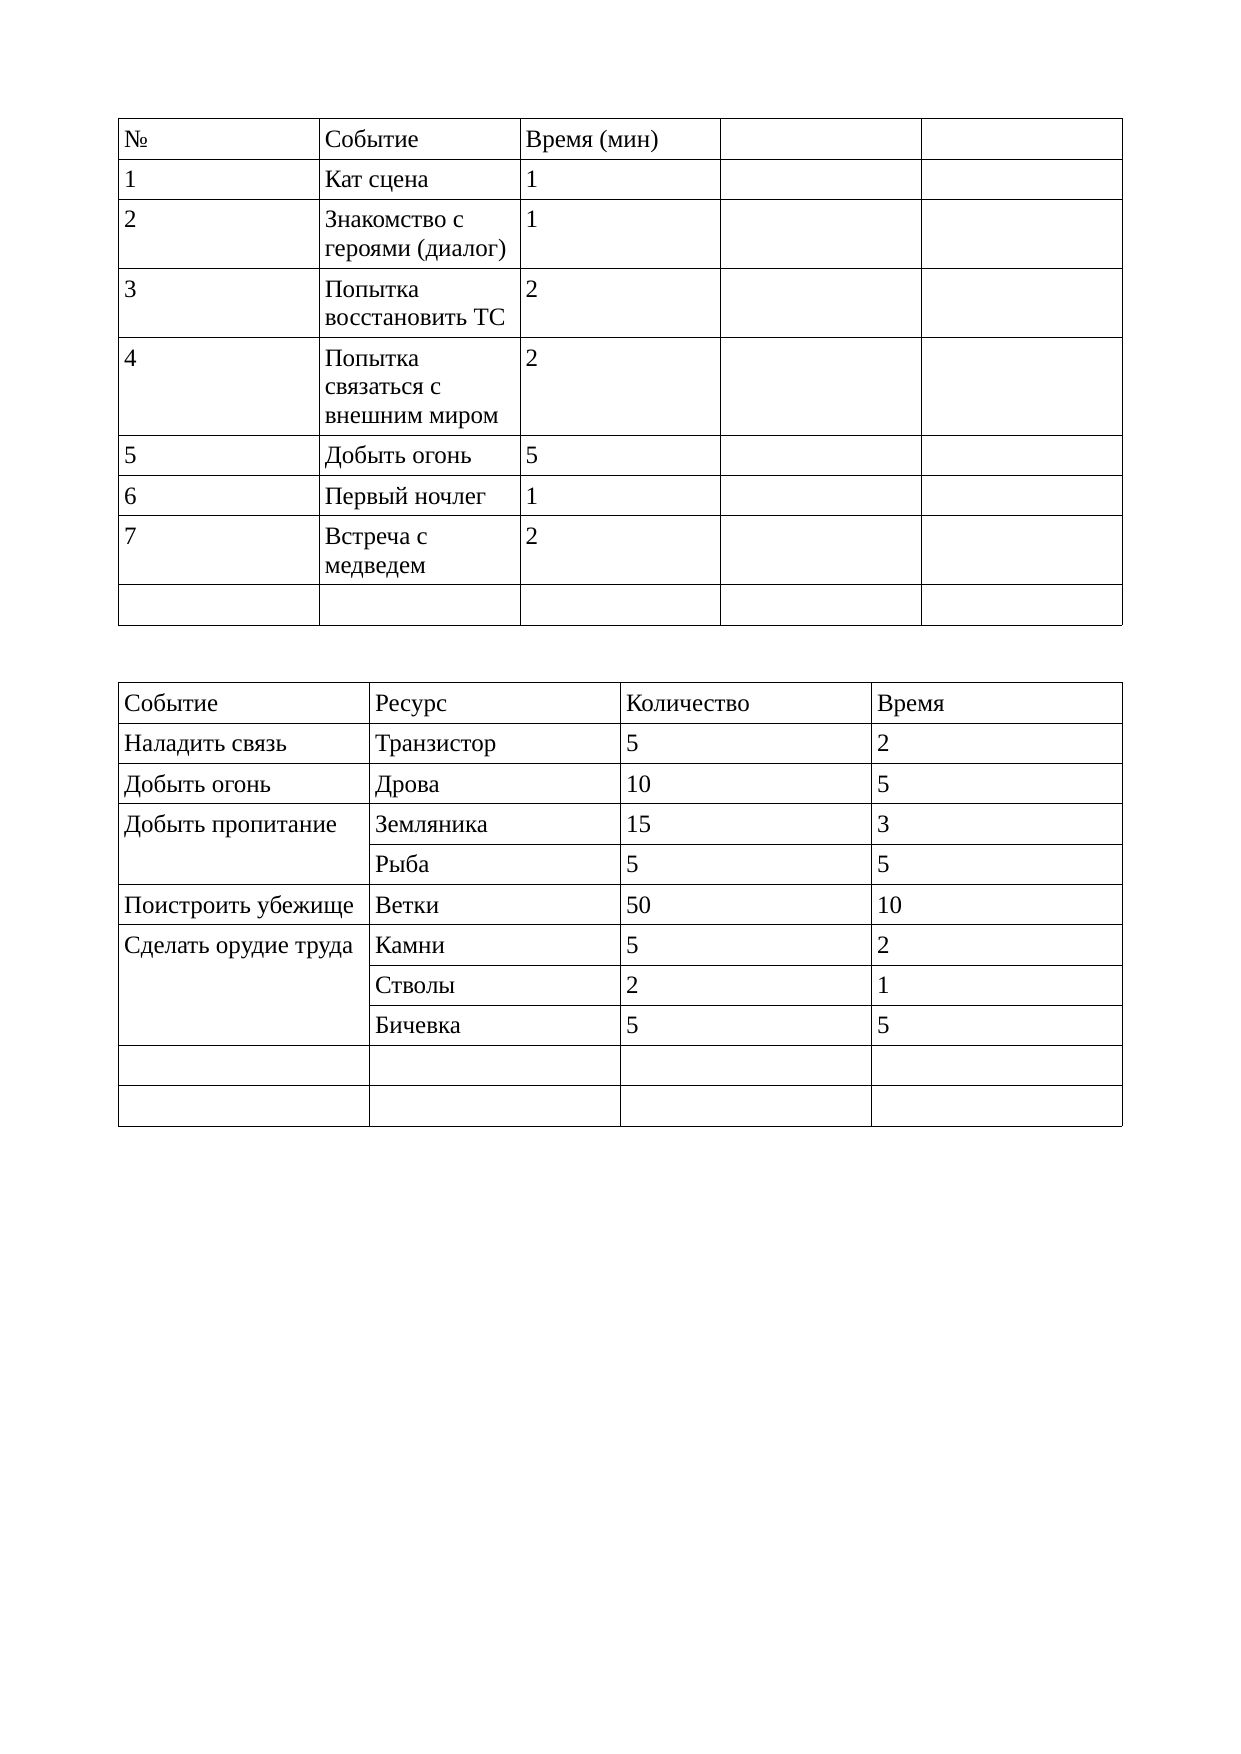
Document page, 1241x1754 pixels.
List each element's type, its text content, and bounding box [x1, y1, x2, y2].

table_cell [721, 436, 921, 475]
table_cell [521, 585, 720, 625]
table_cell 5 [872, 764, 1122, 803]
table_cell 5 [872, 1006, 1122, 1045]
table_cell [922, 436, 1122, 475]
table_cell Камни [370, 925, 620, 964]
table_cell [721, 160, 921, 199]
table_cell 2 [521, 338, 720, 435]
table_cell Поистроить убежище [119, 885, 369, 924]
table_cell 6 [119, 476, 319, 515]
table_cell Бичевка [370, 1006, 620, 1045]
table_cell 5 [621, 845, 871, 884]
table_header Событие [119, 683, 369, 723]
table_cell 5 [872, 845, 1122, 884]
table_cell Добыть пропитание [119, 804, 369, 884]
table_cell Стволы [370, 966, 620, 1005]
table_cell [721, 269, 921, 337]
table_cell [621, 1086, 871, 1126]
table_cell 5 [621, 1006, 871, 1045]
table_cell 2 [872, 724, 1122, 763]
table_cell 1 [521, 476, 720, 515]
table_cell [721, 516, 921, 584]
table_cell [119, 1086, 369, 1126]
table_cell 3 [119, 269, 319, 337]
table_cell [872, 1046, 1122, 1085]
table_cell Первый ночлег [320, 476, 520, 515]
table_cell [721, 585, 921, 625]
table_cell [370, 1046, 620, 1085]
table_cell Сделать орудие труда [119, 925, 369, 1045]
table_header Время (мин) [521, 119, 720, 158]
table_cell Попытка связаться с внешним миром [320, 338, 520, 435]
table_cell 2 [119, 200, 319, 268]
table_cell Знакомство с героями (диалог) [320, 200, 520, 268]
table_cell 2 [621, 966, 871, 1005]
table_cell [119, 1046, 369, 1085]
table_cell [621, 1046, 871, 1085]
table_cell Наладить связь [119, 724, 369, 763]
table_cell [721, 200, 921, 268]
table_header [922, 119, 1122, 158]
table_cell 10 [872, 885, 1122, 924]
table_cell 5 [521, 436, 720, 475]
table_cell [119, 585, 319, 625]
table_cell [721, 476, 921, 515]
table_cell Добыть огонь [119, 764, 369, 803]
table_cell [872, 1086, 1122, 1126]
table_header Время [872, 683, 1122, 723]
table_cell 10 [621, 764, 871, 803]
table_cell 4 [119, 338, 319, 435]
table_cell Добыть огонь [320, 436, 520, 475]
table_header № [119, 119, 319, 158]
table_cell [922, 585, 1122, 625]
table_cell Земляника [370, 804, 620, 843]
table_header Ресурс [370, 683, 620, 723]
table_cell Транзистор [370, 724, 620, 763]
table_header Событие [320, 119, 520, 158]
table_cell 1 [521, 160, 720, 199]
table_cell Дрова [370, 764, 620, 803]
table_cell [320, 585, 520, 625]
table_cell [370, 1086, 620, 1126]
table_cell Встреча с медведем [320, 516, 520, 584]
table_cell Кат сцена [320, 160, 520, 199]
table_cell [721, 338, 921, 435]
table_cell 2 [872, 925, 1122, 964]
table_cell [922, 476, 1122, 515]
table_cell 7 [119, 516, 319, 584]
table_cell 2 [521, 516, 720, 584]
table_cell 1 [521, 200, 720, 268]
table_cell [922, 200, 1122, 268]
table_cell [922, 516, 1122, 584]
table_header [721, 119, 921, 158]
table_cell 5 [119, 436, 319, 475]
table_cell 1 [119, 160, 319, 199]
table_cell Ветки [370, 885, 620, 924]
table_cell [922, 338, 1122, 435]
table_cell 15 [621, 804, 871, 843]
table_cell Рыба [370, 845, 620, 884]
table_cell 5 [621, 925, 871, 964]
table_header Количество [621, 683, 871, 723]
table_cell Попытка восстановить ТС [320, 269, 520, 337]
table_cell 2 [521, 269, 720, 337]
table_cell 1 [872, 966, 1122, 1005]
table_cell 3 [872, 804, 1122, 843]
table_cell [922, 160, 1122, 199]
table_cell 50 [621, 885, 871, 924]
table_cell 5 [621, 724, 871, 763]
table_cell [922, 269, 1122, 337]
